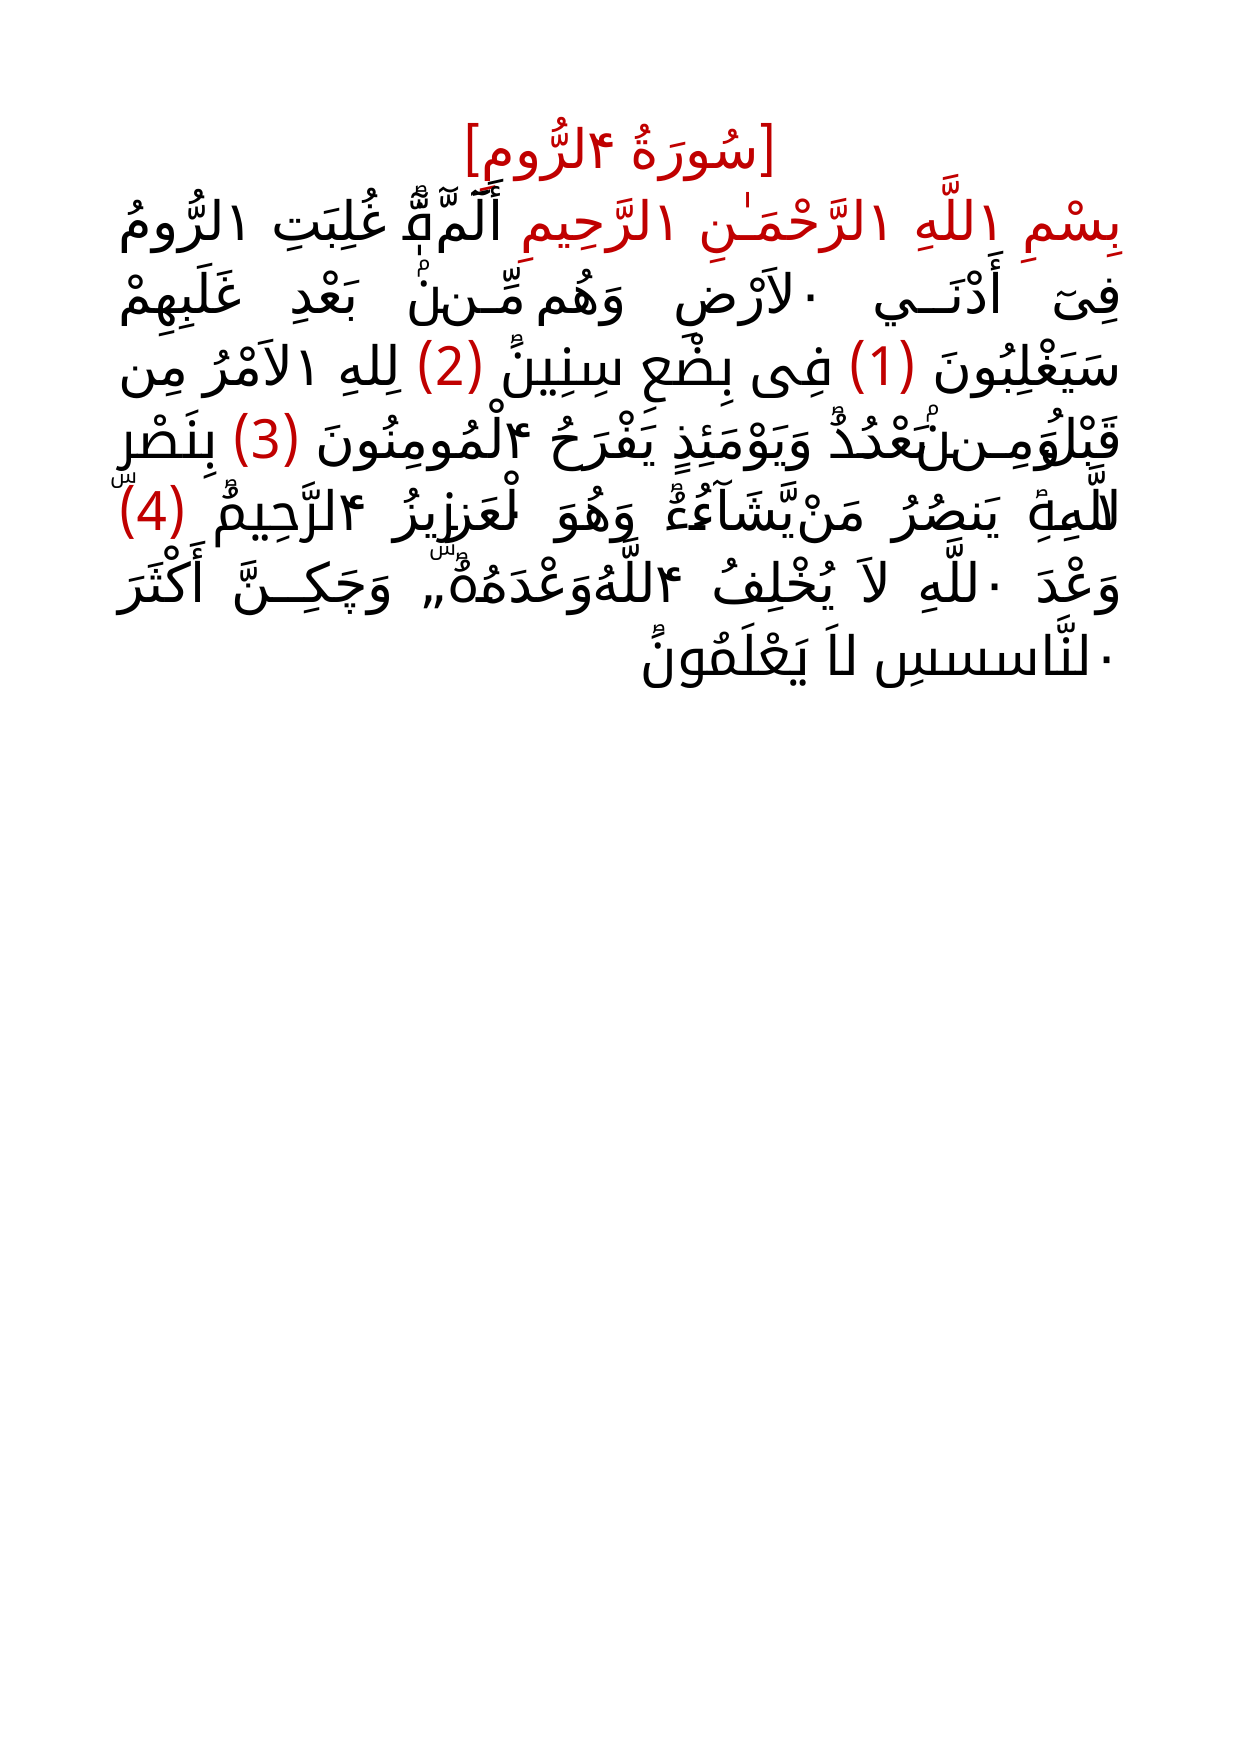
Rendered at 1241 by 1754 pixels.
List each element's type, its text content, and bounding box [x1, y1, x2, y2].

subtitle [سُورَةُ ۴لرُّومِ] [118, 118, 1122, 191]
text بِسْمِ ۱للَّهِ ۱لرَّحْمَـٰنِ ۱لرَّحِيمِ أَلَٓم؋ّٓؐ غُلِبَتِ ۱لرُّومُ فِىٓ أَدْنَــي ۰لاَرْضِ وَهُم مِّـنۢ بَعْدِ غَلَبِهِمْ سَيَغْلِبُونَ (1) فِى بِضْعِ سِنِينَؐ (2) لِلهِ ۱لاَمْرُ مِن قَبْلُ وَمِـنۢ بَعْدُؐ وَيَوْمَئِذٍ يَفْرَحُ ۴لْمُومِنُونَ (3) بِنَصْرۣ ۱للَّهِؐ يَنصُرُ مَنْ يَّشَآءُؐ وَهُوَ ۰لْعَزۣيزُ ۴لرَّحِيمُؐ (4) وَعْدَ ۰للَّهِ لاَ يُخْلِفُ ۴للَّهُ وَعْدَهُؐ„ وَچَكِــنَّ أَكْثَرَ ۰لنَّاسسسِ لاَ يَعْلَمُونَؐ [118, 191, 1122, 697]
